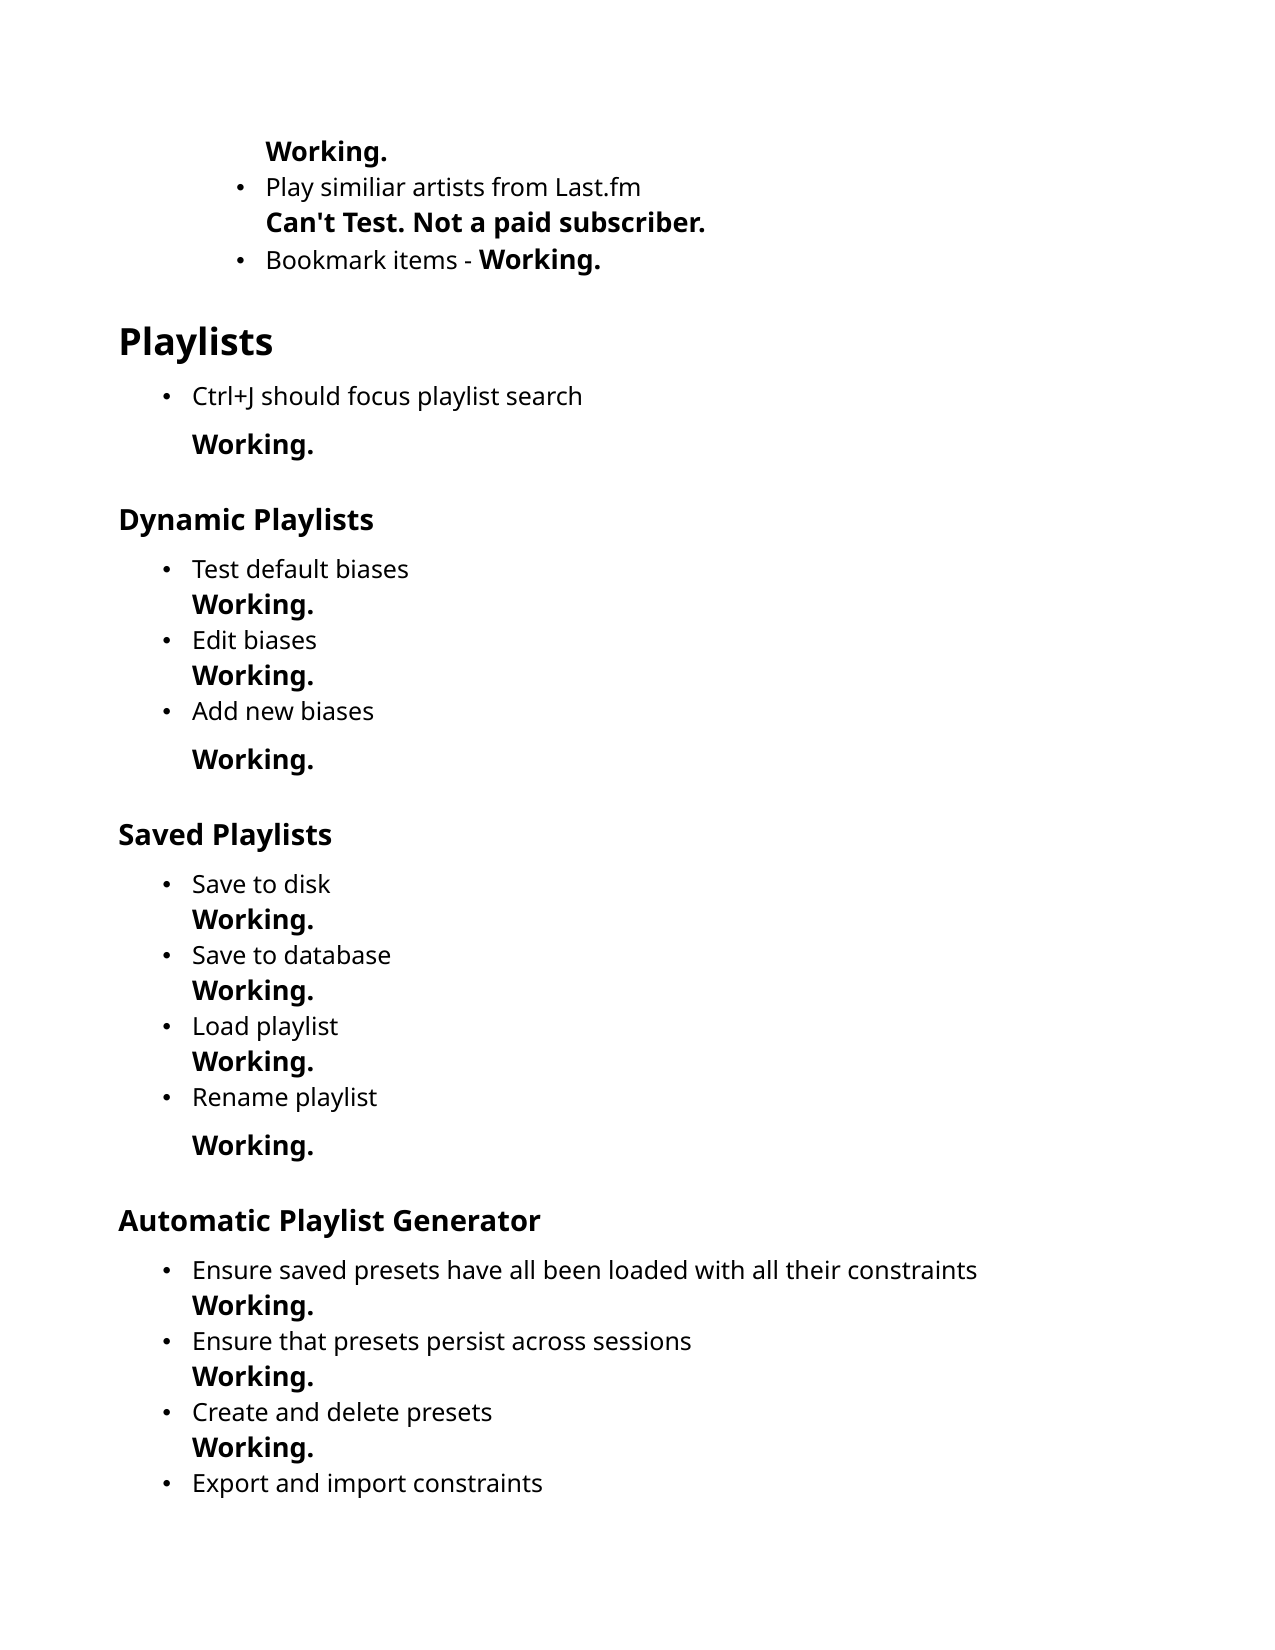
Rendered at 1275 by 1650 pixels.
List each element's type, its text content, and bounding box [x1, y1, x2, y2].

list Bookmark items - Working. [236, 241, 1157, 277]
list Working. [162, 657, 1157, 693]
list Play similiar artists from Last.fm [236, 170, 1157, 204]
list Create and delete presets [162, 1394, 1157, 1428]
list Export and import constraints [162, 1465, 1157, 1499]
list Working. [162, 425, 1157, 462]
list Working. [162, 1043, 1157, 1079]
list Rename playlist [162, 1079, 1157, 1113]
subtitle Saved Playlists [118, 814, 1157, 854]
subtitle Playlists [118, 315, 1157, 366]
list Working. [162, 1287, 1157, 1323]
subtitle Can't Test. Not a paid subscriber. [236, 204, 1157, 241]
list Working. [162, 586, 1157, 623]
subtitle Working. [236, 133, 1157, 170]
list Working. [162, 972, 1157, 1008]
list Ensure saved presets have all been loaded with all their constraints [162, 1253, 1157, 1287]
list Working. [162, 1126, 1157, 1163]
list Ctrl+J should focus playlist search [162, 378, 1157, 413]
list Working. [162, 901, 1157, 938]
list Test default biases [162, 552, 1157, 586]
list Edit biases [162, 623, 1157, 657]
list Ensure that presets persist across sessions [162, 1323, 1157, 1358]
list Working. [162, 1358, 1157, 1394]
subtitle Dynamic Playlists [118, 499, 1157, 539]
list Working. [162, 1428, 1157, 1465]
list Add new biases [162, 693, 1157, 728]
list Save to disk [162, 867, 1157, 901]
subtitle Automatic Playlist Generator [118, 1200, 1157, 1240]
list Load playlist [162, 1008, 1157, 1043]
list Save to database [162, 938, 1157, 972]
list Working. [162, 740, 1157, 777]
